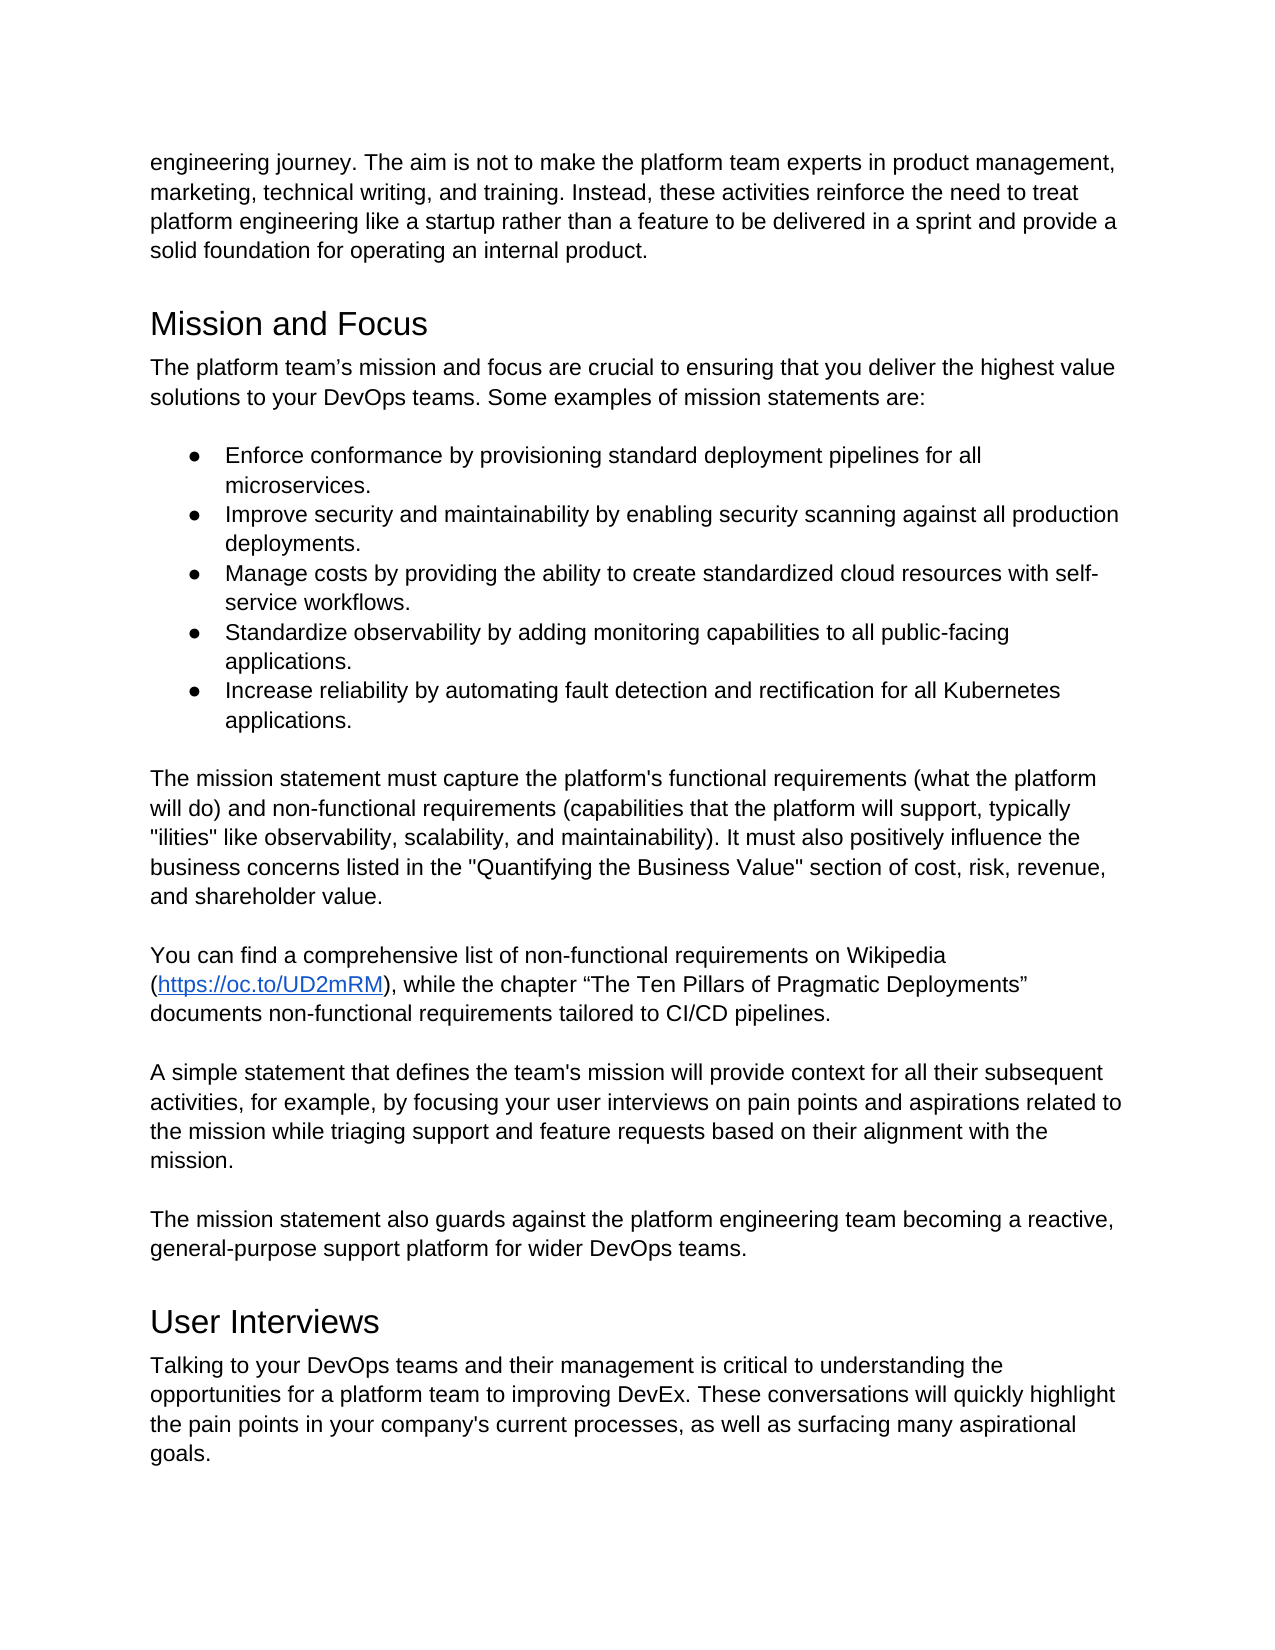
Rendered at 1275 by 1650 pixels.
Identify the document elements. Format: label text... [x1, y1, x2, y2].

text A simple statement that defines the team's mission will provide context for all their subsequent activities, for example, by focusing your user interviews on pain points and aspirations related to the mission while triaging support and feature requests based on their alignment with the mission. [150, 1060, 1125, 1173]
list Improve security and maintainability by enabling security scanning against all production deployments. [187, 502, 1125, 557]
subtitle User Interviews [150, 1303, 1125, 1340]
text Talking to your DevOps teams and their management is critical to understanding the opportunities for a platform team to improving DevEx. These conversations will quickly highlight the pain points in your company's current processes, as well as surfacing many aspirational goals. [150, 1353, 1125, 1466]
list Increase reliability by automating fault detection and rectification for all Kubernetes applications. [187, 678, 1125, 733]
text You can find a comprehensive list of non-functional requirements on Wikipedia (https://oc.to/UD2mRM), while the chapter “The Ten Pillars of Pragmatic Deployments” documents non-functional requirements tailored to CI/CD pipelines. [150, 942, 1125, 1027]
text The mission statement also guards against the platform engineering team becoming a reactive, general-purpose support platform for wider DevOps teams. [150, 1207, 1125, 1262]
list Standardize observability by adding monitoring capabilities to all public-facing applications. [187, 619, 1125, 674]
list Manage costs by providing the ability to create standardized cloud resources with self-service workflows. [187, 560, 1125, 615]
text The platform team’s mission and focus are crucial to ensuring that you deliver the highest value solutions to your DevOps teams. Some examples of mission statements are: [150, 355, 1125, 410]
text The mission statement must capture the platform's functional requirements (what the platform will do) and non-functional requirements (capabilities that the platform will support, typically "ilities" like observability, scalability, and maintainability). It must also positively influence the business concerns listed in the "Quantifying the Business Value" section of cost, risk, revenue, and shareholder value. [150, 766, 1125, 909]
text engineering journey. The aim is not to make the platform team experts in product management, marketing, technical writing, and training. Instead, these activities reinforce the need to treat platform engineering like a startup rather than a feature to be delivered in a sprint and provide a solid foundation for operating an internal product. [150, 150, 1125, 264]
list Enforce conformance by provisioning standard deployment pipelines for all microservices. [187, 443, 1125, 498]
subtitle Mission and Focus [150, 305, 1125, 342]
